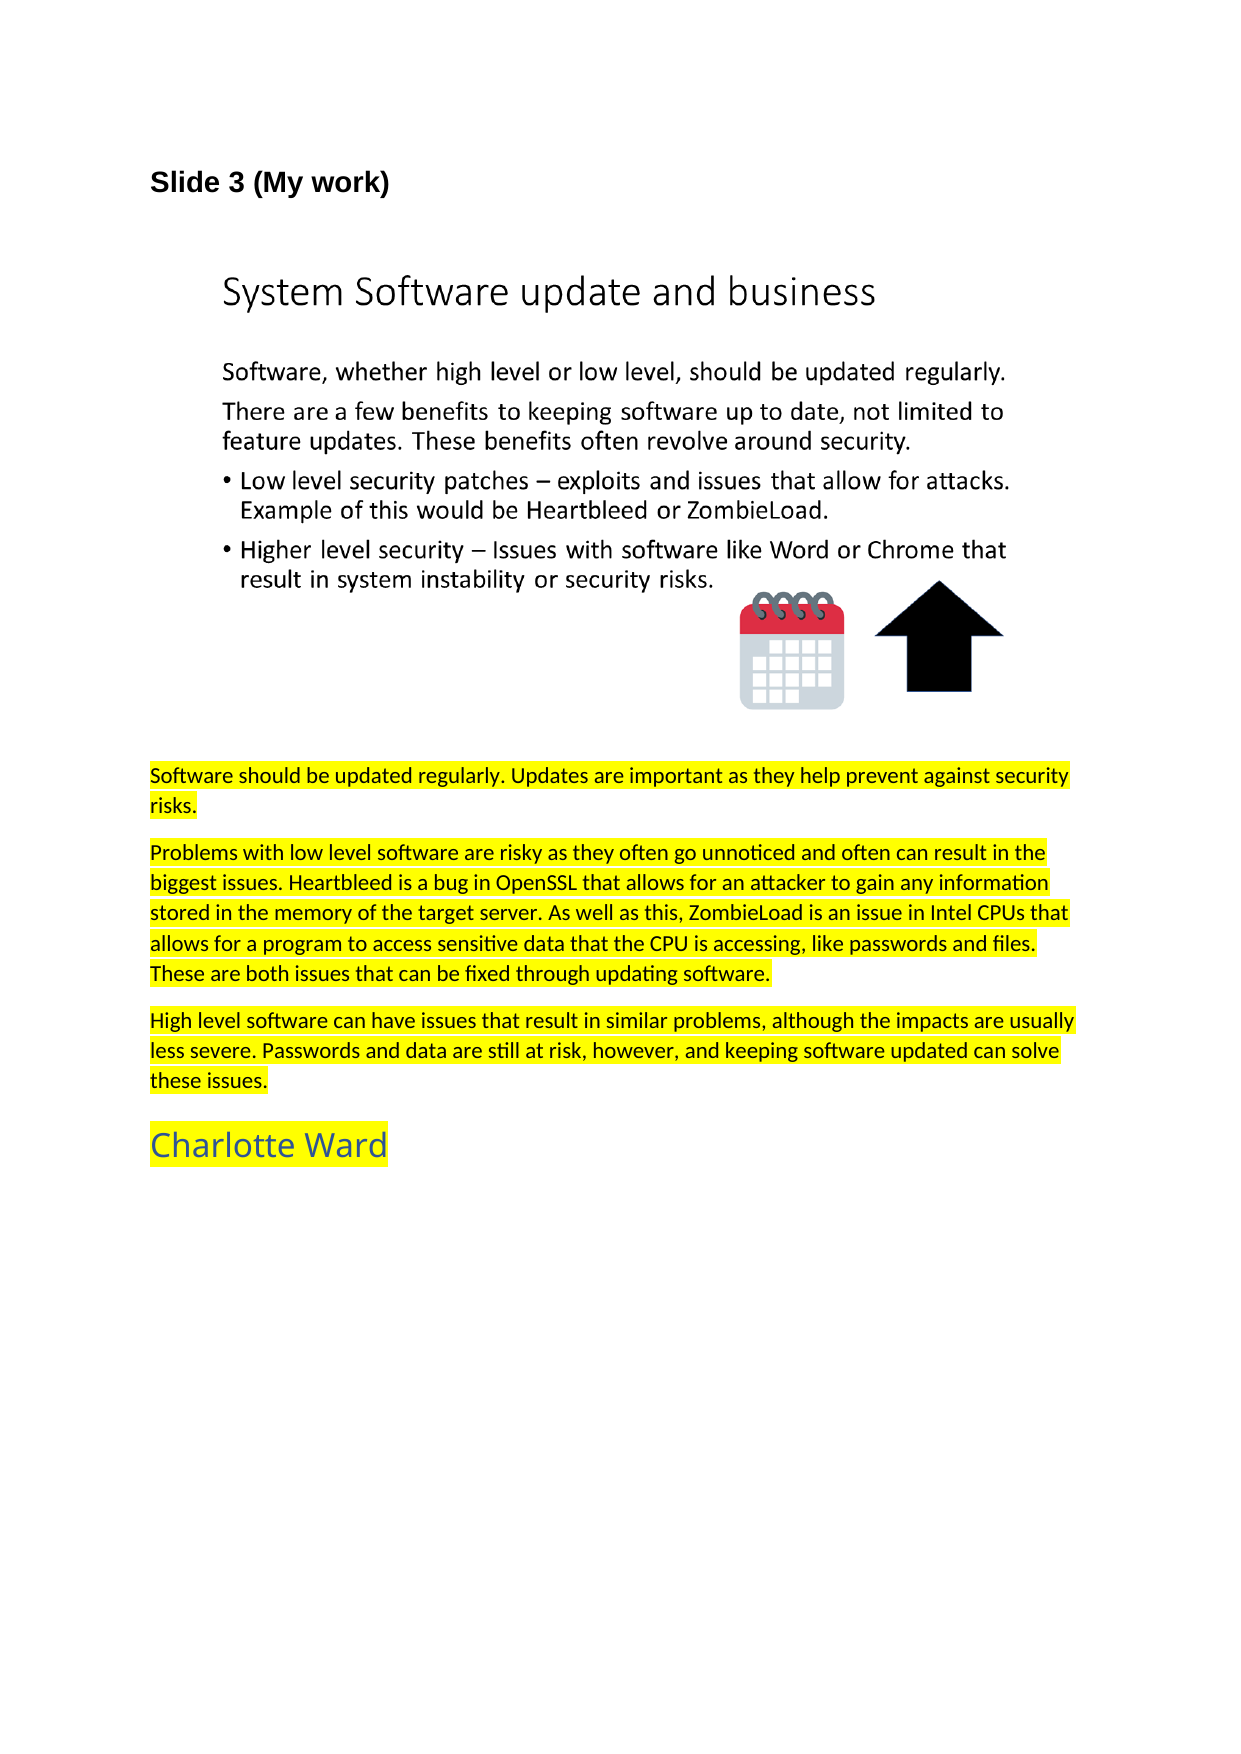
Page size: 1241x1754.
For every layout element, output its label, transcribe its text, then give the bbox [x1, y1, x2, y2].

subtitle Charlotte Ward [150, 1121, 1090, 1167]
text High level software can have issues that result in similar problems, although the impacts are usually less severe. Passwords and data are still at risk, however, and keeping software updated can solve these issues. [150, 1006, 1090, 1094]
text Software should be updated regularly. Updates are important as they help prevent against security risks. [150, 761, 1090, 819]
subtitle Slide 3 (My work) [150, 164, 1090, 198]
picture [150, 213, 1090, 743]
text Problems with low level software are risky as they often go unnoticed and often can result in the biggest issues. Heartbleed is a bug in OpenSSL that allows for an attacker to gain any information stored in the memory of the target server. As well as this, ZombieLoad is an issue in Intel CPUs that allows for a program to access sensitive data that the CPU is accessing, like passwords and files. These are both issues that can be fixed through updating software. [150, 838, 1090, 987]
